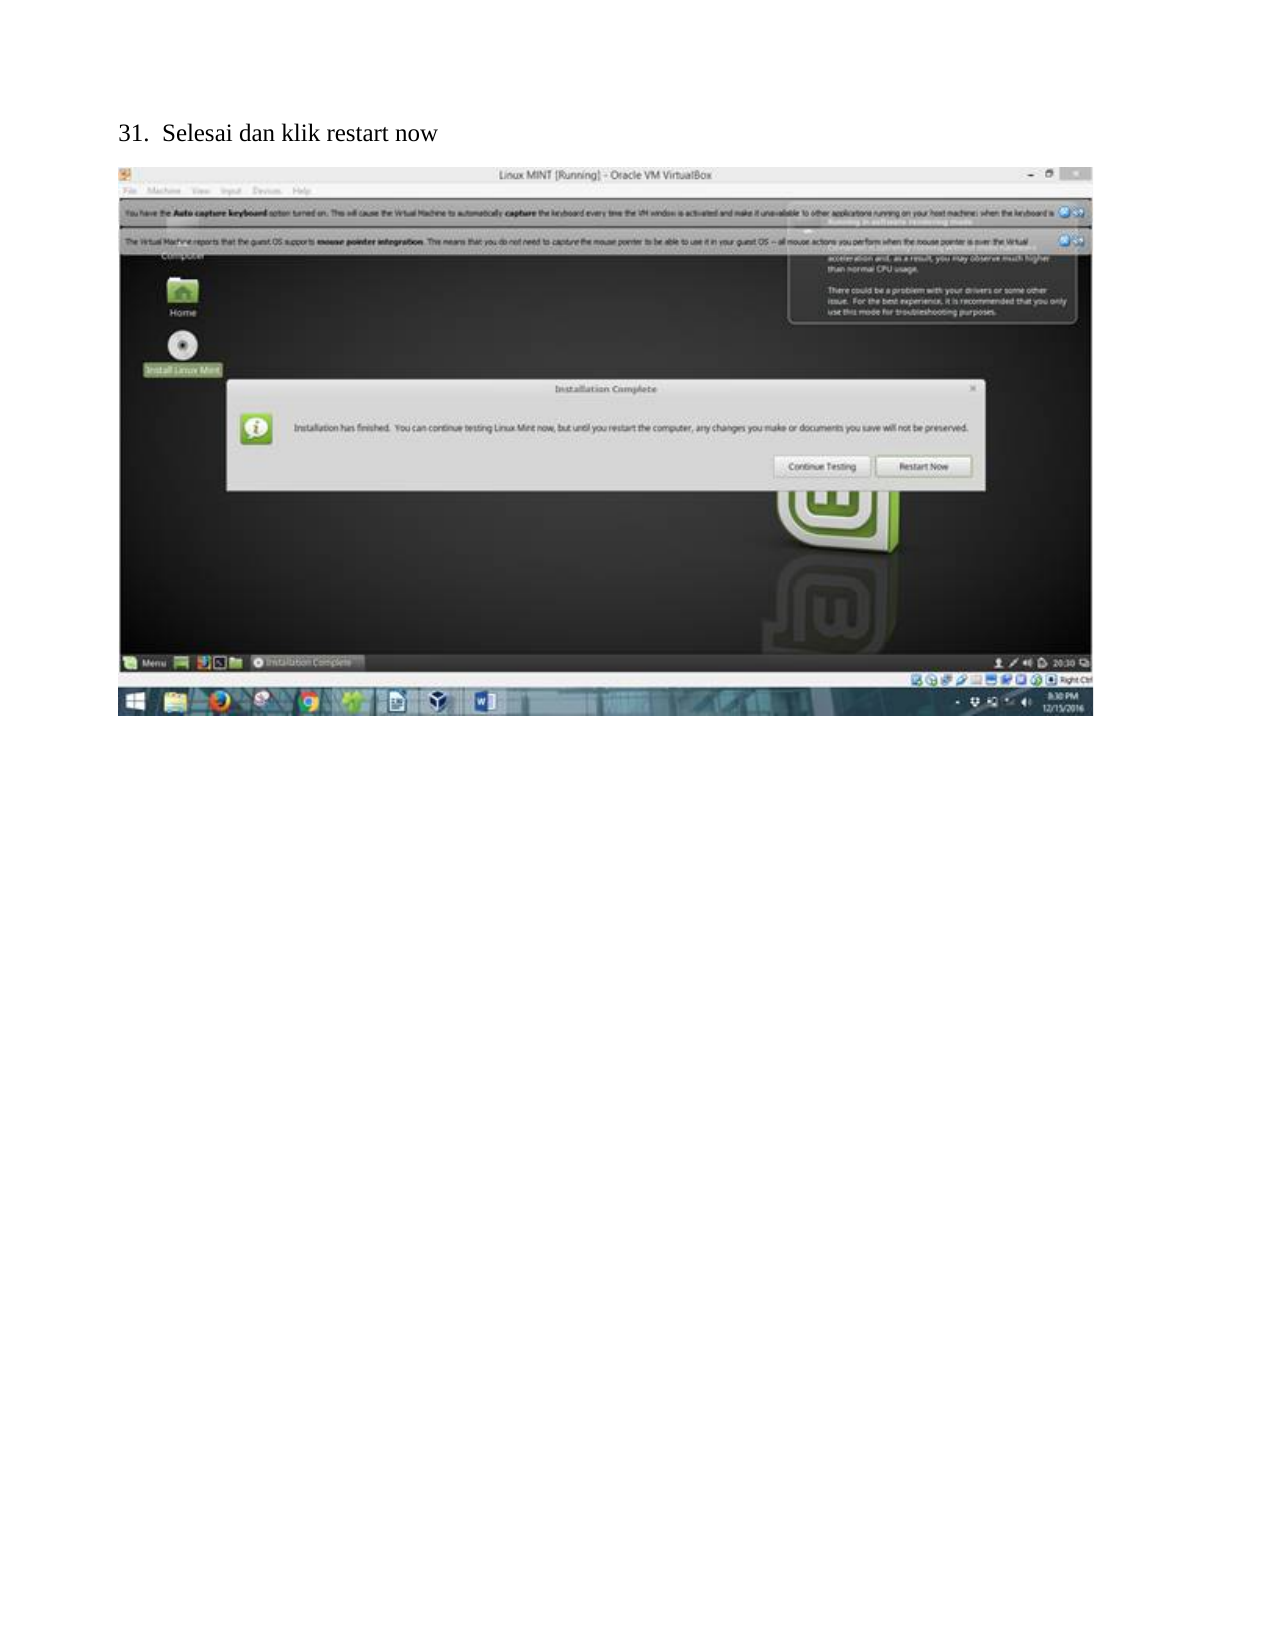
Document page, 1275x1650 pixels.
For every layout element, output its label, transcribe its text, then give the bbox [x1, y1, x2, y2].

text 31. Selesai dan klik restart now [118, 118, 1157, 147]
picture [118, 167, 1094, 716]
